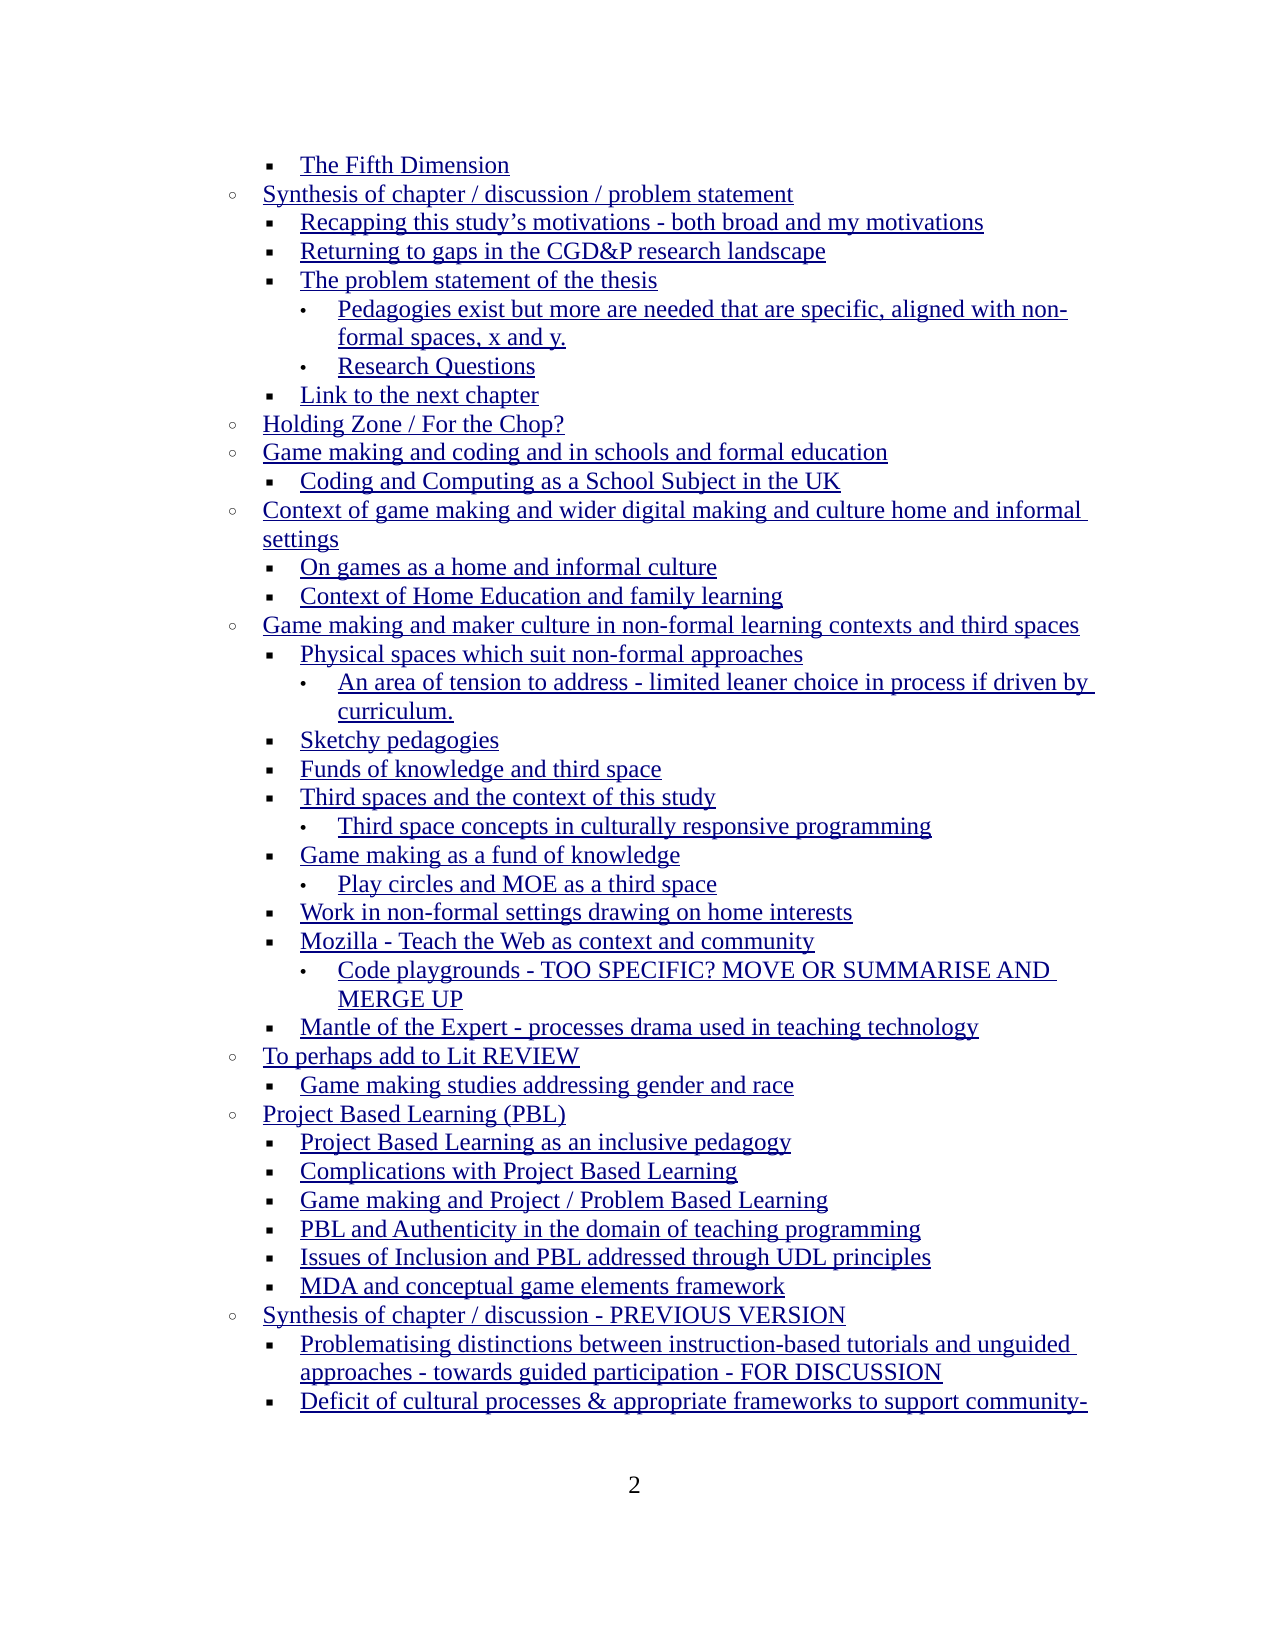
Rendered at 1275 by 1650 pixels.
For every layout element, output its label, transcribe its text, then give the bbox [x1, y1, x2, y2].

list Context of Home Education and family learning [262, 581, 1125, 610]
list Link to the next chapter [262, 380, 1125, 409]
list On games as a home and informal culture [262, 552, 1125, 581]
list Game making studies addressing gender and race [262, 1070, 1125, 1099]
list PBL and Authenticity in the domain of teaching programming [262, 1214, 1125, 1242]
list MDA and conceptual game elements framework [262, 1271, 1125, 1300]
list Deficit of cultural processes & appropriate frameworks to support community- [262, 1386, 1125, 1415]
list Context of game making and wider digital making and culture home and informal settings [225, 495, 1125, 552]
list Issues of Inclusion and PBL addressed through UDL principles [262, 1242, 1125, 1271]
list An area of tension to address - limited leaner choice in process if driven by curriculum. [300, 667, 1125, 725]
list Coding and Computing as a School Subject in the UK [262, 466, 1125, 495]
list Returning to gaps in the CGD&P research landscape [262, 236, 1125, 265]
list Recapping this study’s motivations - both broad and my motivations [262, 207, 1125, 236]
list Research Questions [300, 351, 1125, 380]
list Pedagogies exist but more are needed that are specific, aligned with non-formal spaces, x and y. [300, 294, 1125, 351]
list Synthesis of chapter / discussion / problem statement [225, 179, 1125, 207]
list The problem statement of the thesis [262, 265, 1125, 294]
list Mozilla - Teach the Web as context and community [262, 926, 1125, 955]
list The Fifth Dimension [262, 150, 1125, 179]
list Code playgrounds - TOO SPECIFIC? MOVE OR SUMMARISE AND MERGE UP [300, 955, 1125, 1012]
list Game making and maker culture in non-formal learning contexts and third spaces [225, 610, 1125, 639]
list Game making as a fund of knowledge [262, 840, 1125, 869]
list To perhaps add to Lit REVIEW [225, 1041, 1125, 1070]
list Holding Zone / For the Chop? [225, 409, 1125, 437]
list Play circles and MOE as a third space [300, 869, 1125, 897]
list Third space concepts in culturally responsive programming [300, 811, 1125, 840]
list Mantle of the Expert - processes drama used in teaching technology [262, 1012, 1125, 1041]
list Sketchy pedagogies [262, 725, 1125, 754]
list Project Based Learning as an inclusive pedagogy [262, 1127, 1125, 1156]
list Synthesis of chapter / discussion - PREVIOUS VERSION [225, 1300, 1125, 1329]
list Physical spaces which suit non-formal approaches [262, 639, 1125, 667]
list Game making and Project / Problem Based Learning [262, 1185, 1125, 1214]
list Third spaces and the context of this study [262, 782, 1125, 811]
list Problematising distinctions between instruction-based tutorials and unguided approaches - towards guided participation - FOR DISCUSSION [262, 1329, 1125, 1386]
list Game making and coding and in schools and formal education [225, 437, 1125, 466]
list Complications with Project Based Learning [262, 1156, 1125, 1185]
list Work in non-formal settings drawing on home interests [262, 897, 1125, 926]
list Funds of knowledge and third space [262, 754, 1125, 782]
list Project Based Learning (PBL) [225, 1099, 1125, 1127]
